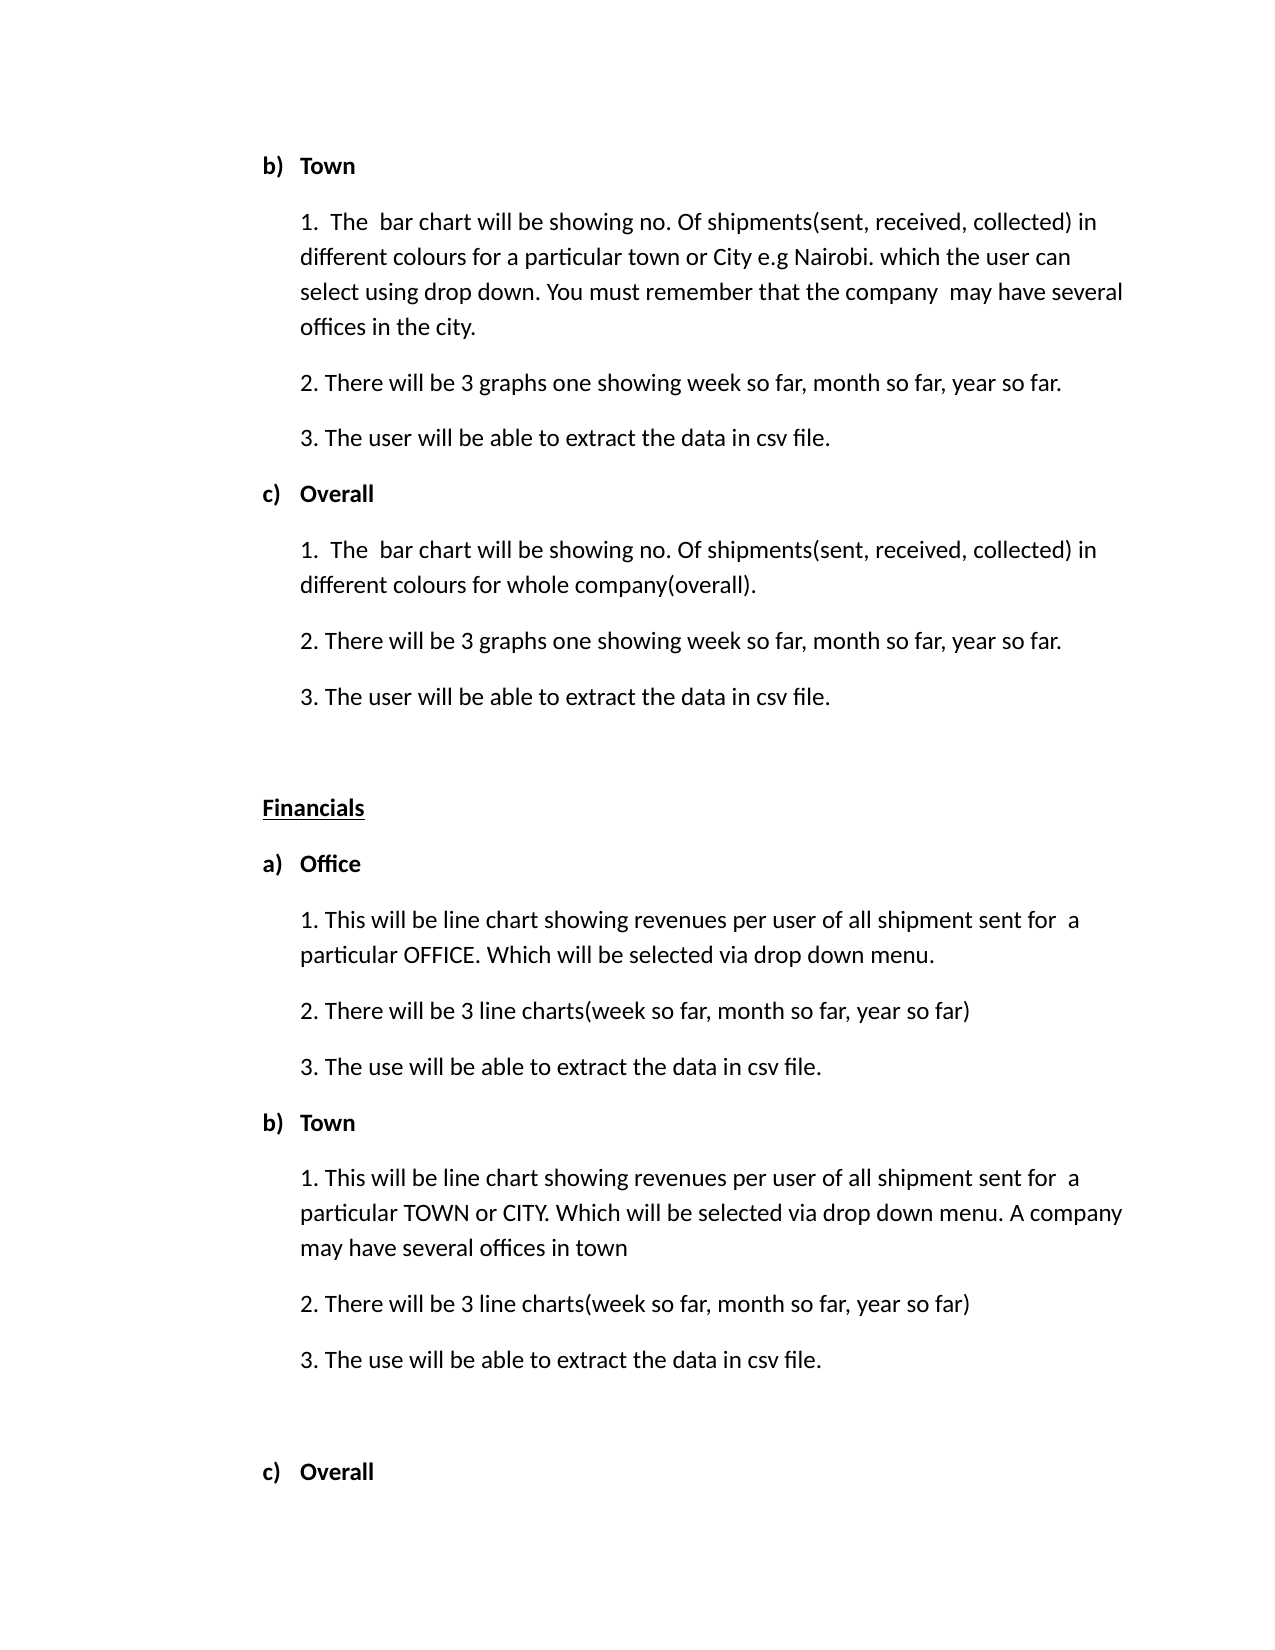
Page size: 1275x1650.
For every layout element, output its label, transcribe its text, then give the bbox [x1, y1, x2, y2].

list 3. The user will be able to extract the data in csv file. [300, 681, 1125, 711]
list Town [262, 150, 1125, 181]
list 3. The use will be able to extract the data in csv file. [300, 1051, 1125, 1081]
list 2. There will be 3 line charts(week so far, month so far, year so far) [300, 1288, 1125, 1319]
list Financials [262, 792, 1125, 823]
list 3. The use will be able to extract the data in csv file. [300, 1344, 1125, 1375]
list 1. The bar chart will be showing no. Of shipments(sent, received, collected) in different colours for a particular town or City e.g Nairobi. which the user can select using drop down. You must remember that the company may have several offices in the city. [300, 206, 1125, 341]
list 3. The user will be able to extract the data in csv file. [300, 422, 1125, 453]
list 2. There will be 3 line charts(week so far, month so far, year so far) [300, 995, 1125, 1026]
list 2. There will be 3 graphs one showing week so far, month so far, year so far. [300, 367, 1125, 397]
list 1. The bar chart will be showing no. Of shipments(sent, received, collected) in different colours for whole company(overall). [300, 534, 1125, 600]
list Town [262, 1107, 1125, 1137]
list Office [262, 848, 1125, 879]
list 2. There will be 3 graphs one showing week so far, month so far, year so far. [300, 625, 1125, 656]
list Overall [262, 1456, 1125, 1486]
list 1. This will be line chart showing revenues per user of all shipment sent for a particular TOWN or CITY. Which will be selected via drop down menu. A company may have several offices in town [300, 1162, 1125, 1263]
list 1. This will be line chart showing revenues per user of all shipment sent for a particular OFFICE. Which will be selected via drop down menu. [300, 904, 1125, 970]
list Overall [262, 478, 1125, 509]
